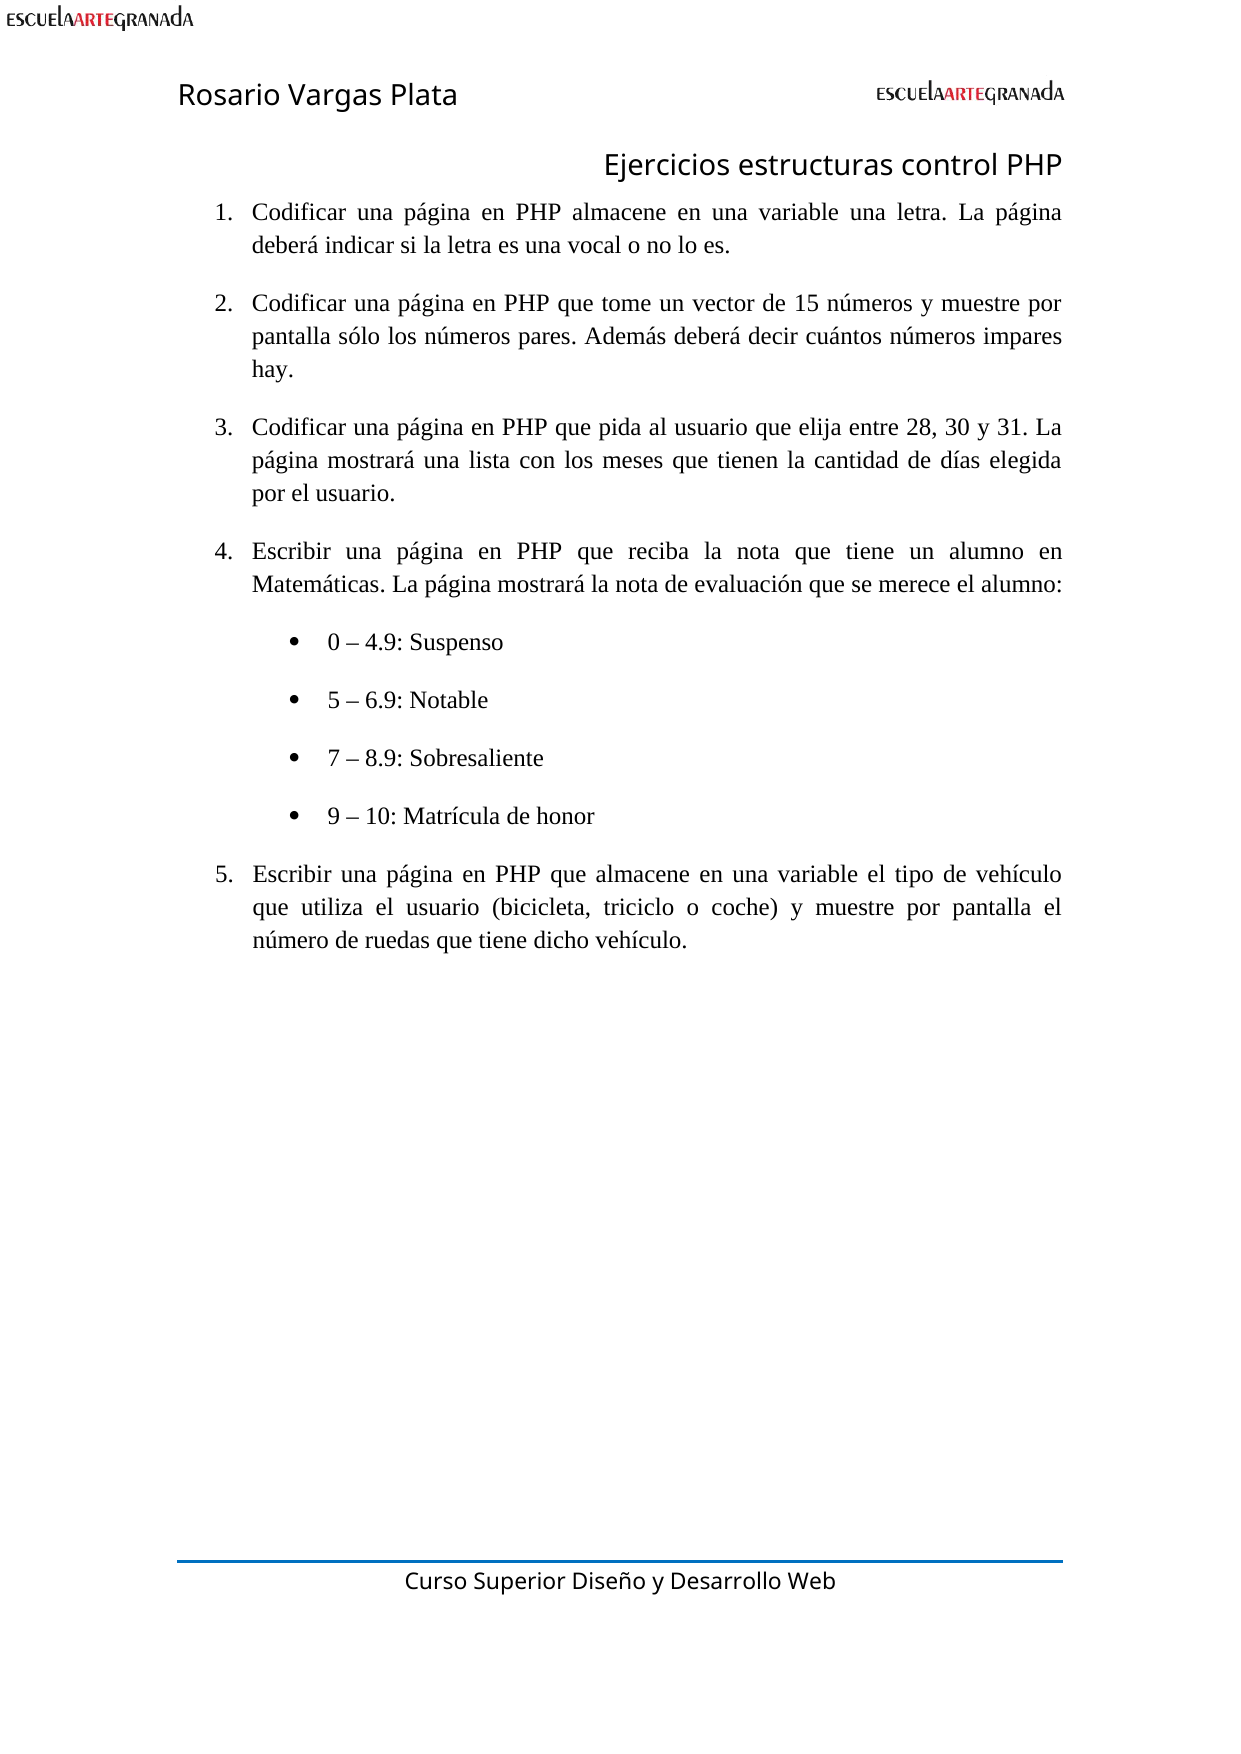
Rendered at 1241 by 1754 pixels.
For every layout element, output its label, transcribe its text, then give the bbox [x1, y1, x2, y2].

list Escribir una página en PHP que reciba la nota que tiene un alumno en Matemáticas. La página mostrará la nota de evaluación que se merece el alumno: [214, 536, 1063, 598]
picture [0, 0, 203, 37]
list Escribir una página en PHP que almacene en una variable el tipo de vehículo que utiliza el usuario (bicicleta, triciclo o coche) y muestre por pantalla el número de ruedas que tiene dicho vehículo. [215, 859, 1063, 954]
list 7 – 8.9: Sobresaliente [290, 743, 1063, 772]
list Codificar una página en PHP almacene en una variable una letra. La página deberá indicar si la letra es una vocal o no lo es. [214, 197, 1063, 259]
list 9 – 10: Matrícula de honor [290, 801, 1063, 830]
list Codificar una página en PHP que tome un vector de 15 números y muestre por pantalla sólo los números pares. Además deberá decir cuántos números impares hay. [214, 288, 1063, 383]
list 5 – 6.9: Notable [290, 685, 1063, 714]
list Codificar una página en PHP que pida al usuario que elija entre 28, 30 y 31. La página mostrará una lista con los meses que tienen la cantidad de días elegida por el usuario. [214, 412, 1063, 507]
picture [870, 74, 1074, 111]
list 0 – 4.9: Suspenso [290, 627, 1063, 656]
